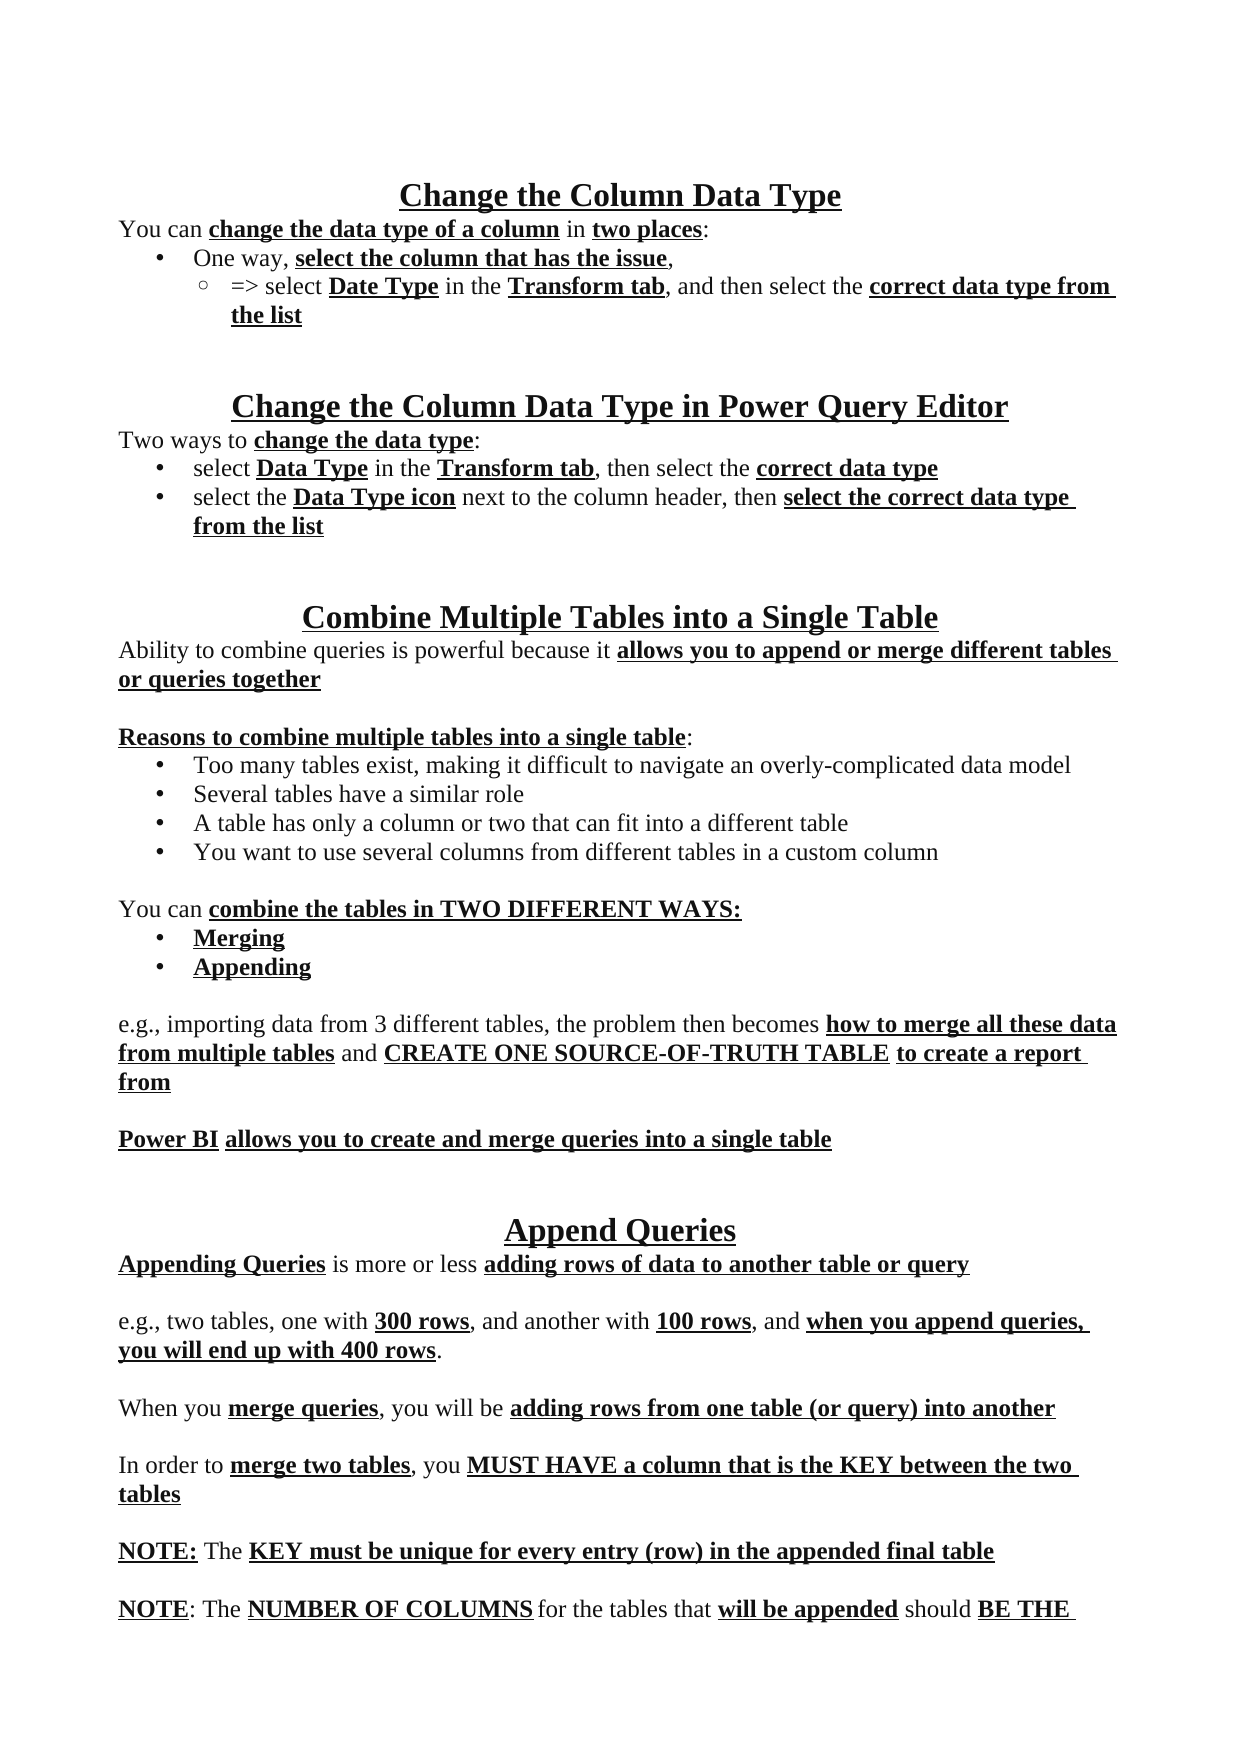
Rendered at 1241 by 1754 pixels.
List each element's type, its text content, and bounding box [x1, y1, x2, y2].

text When you merge queries, you will be adding rows from one table (or query) into another [118, 1393, 1122, 1421]
list One way, select the column that has the issue, [156, 243, 1122, 271]
list Several tables have a similar role [156, 779, 1122, 808]
text NOTE: The KEY must be unique for every entry (row) in the appended final table [118, 1536, 1122, 1565]
text Ability to combine queries is powerful because it allows you to append or merge different tables or queries together [118, 636, 1122, 693]
text Power BI allows you to create and merge queries into a single table [118, 1124, 1122, 1153]
text You can combine the tables in TWO DIFFERENT WAYS: [118, 894, 1122, 923]
text Reasons to combine multiple tables into a single table: [118, 722, 1122, 751]
list You want to use several columns from different tables in a custom column [156, 837, 1122, 866]
list Merging [156, 923, 1122, 952]
text e.g., two tables, one with 300 rows, and another with 100 rows, and when you append queries, you will end up with 400 rows. [118, 1306, 1122, 1364]
text Change the Column Data Type [118, 176, 1122, 214]
text Two ways to change the data type: [118, 425, 1122, 453]
list Too many tables exist, making it difficult to navigate an overly-complicated data model [156, 751, 1122, 779]
list Appending [156, 952, 1122, 981]
text Append Queries [118, 1211, 1122, 1249]
text In order to merge two tables, you MUST HAVE a column that is the KEY between the two tables [118, 1450, 1122, 1508]
text NOTE: The NUMBER OF COLUMNS for the tables that will be appended should BE THE [118, 1594, 1122, 1623]
list => select Date Type in the Transform tab, and then select the correct data type from the list [193, 271, 1122, 329]
text Change the Column Data Type in Power Query Editor [118, 386, 1122, 425]
list select Data Type in the Transform tab, then select the correct data type [156, 453, 1122, 482]
text Combine Multiple Tables into a Single Table [118, 597, 1122, 636]
list A table has only a column or two that can fit into a different table [156, 808, 1122, 837]
text e.g., importing data from 3 different tables, the problem then becomes how to merge all these data from multiple tables and CREATE ONE SOURCE-OF-TRUTH TABLE to create a report from [118, 1009, 1122, 1096]
text You can change the data type of a column in two places: [118, 214, 1122, 243]
text Appending Queries is more or less adding rows of data to another table or query [118, 1249, 1122, 1278]
list select the Data Type icon next to the column header, then select the correct data type from the list [156, 482, 1122, 540]
